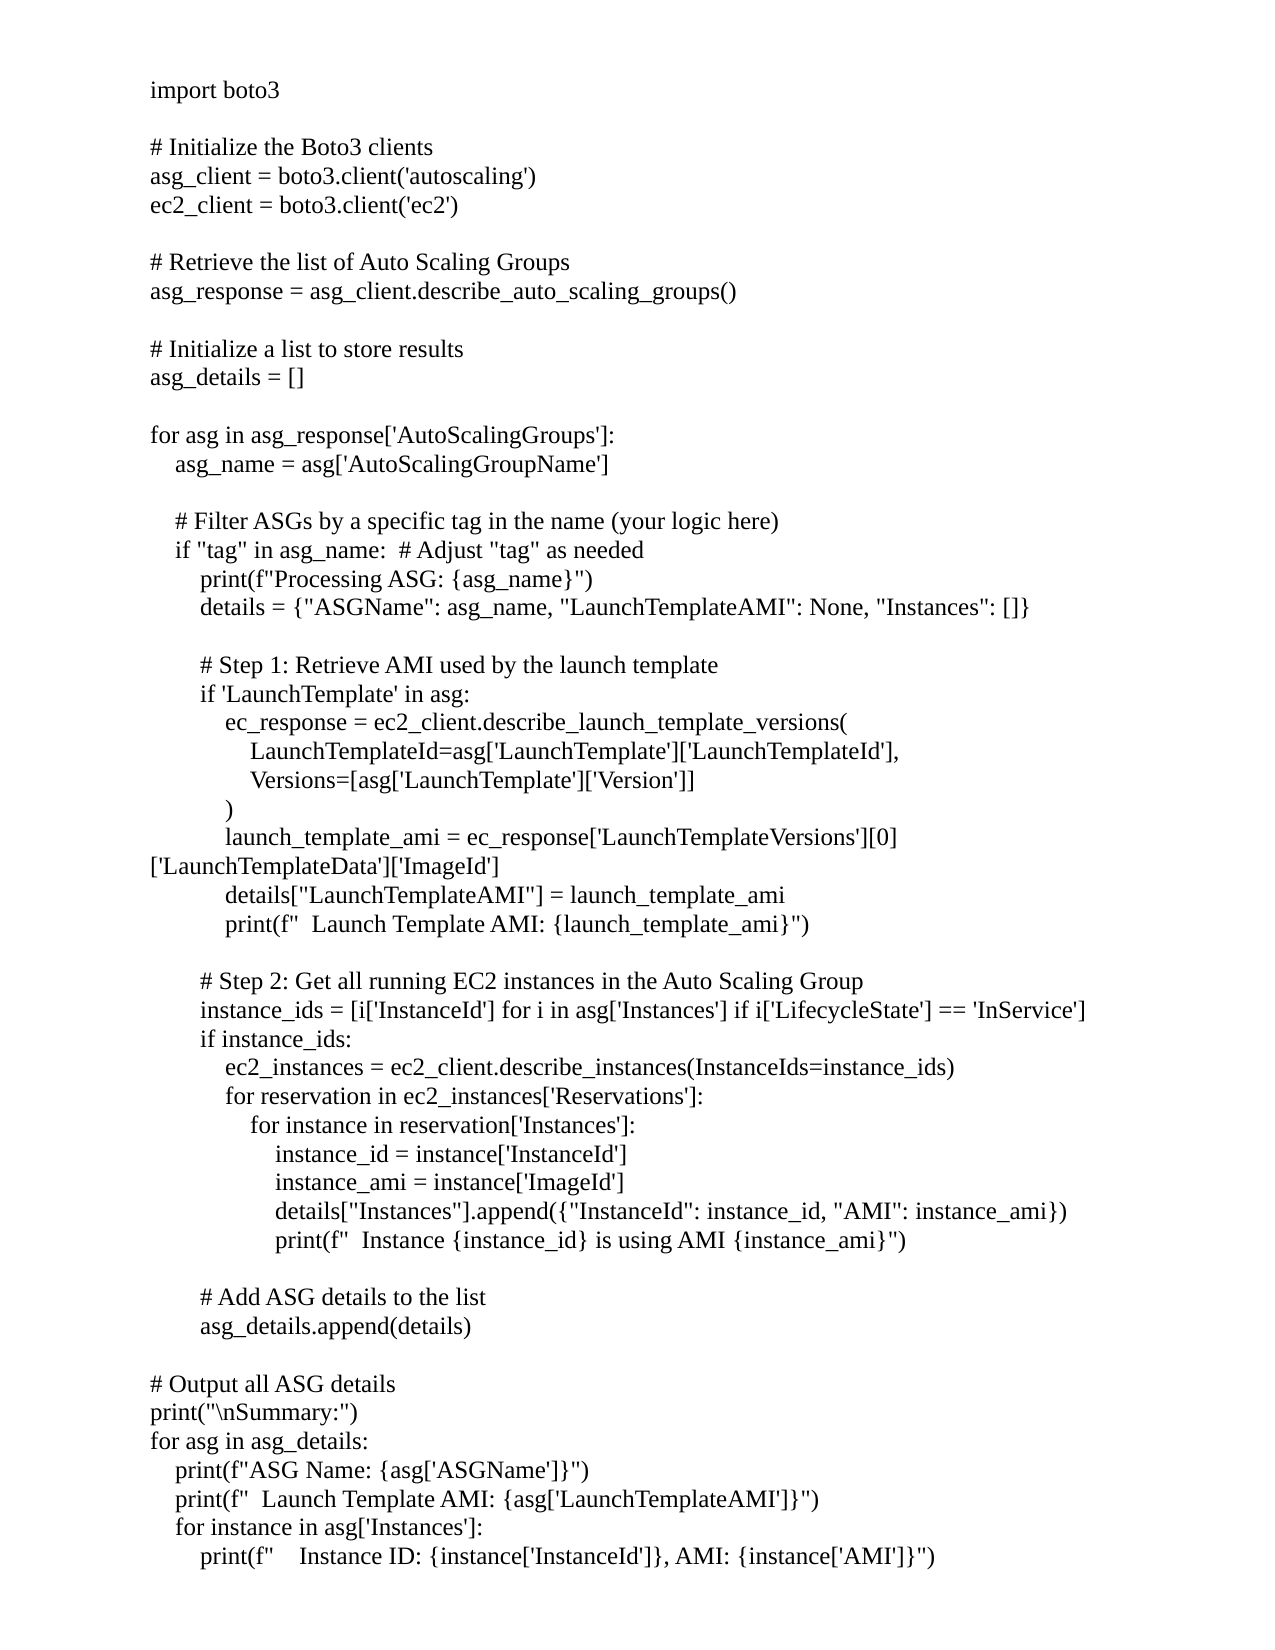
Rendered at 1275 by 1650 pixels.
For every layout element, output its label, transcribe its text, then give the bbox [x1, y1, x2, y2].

text asg_details.append(details) [150, 1311, 1125, 1340]
text details["LaunchTemplateAMI"] = launch_template_ami [150, 880, 1125, 909]
text print(f" Launch Template AMI: {launch_template_ami}") [150, 909, 1125, 937]
text # Initialize a list to store results [150, 334, 1125, 362]
text for instance in asg['Instances']: [150, 1512, 1125, 1541]
text # Output all ASG details [150, 1369, 1125, 1397]
text for asg in asg_details: [150, 1426, 1125, 1455]
text for instance in reservation['Instances']: [150, 1110, 1125, 1139]
text print(f"Processing ASG: {asg_name}") [150, 564, 1125, 592]
text for asg in asg_response['AutoScalingGroups']: [150, 420, 1125, 449]
text print(f" Instance {instance_id} is using AMI {instance_ami}") [150, 1225, 1125, 1254]
text print(f" Launch Template AMI: {asg['LaunchTemplateAMI']}") [150, 1484, 1125, 1512]
text # Add ASG details to the list [150, 1282, 1125, 1311]
text asg_client = boto3.client('autoscaling') [150, 161, 1125, 190]
text print("\nSummary:") [150, 1397, 1125, 1426]
text # Initialize the Boto3 clients [150, 132, 1125, 161]
text asg_response = asg_client.describe_auto_scaling_groups() [150, 276, 1125, 305]
text details = {"ASGName": asg_name, "LaunchTemplateAMI": None, "Instances": []} [150, 592, 1125, 621]
text print(f" Instance ID: {instance['InstanceId']}, AMI: {instance['AMI']}") [150, 1541, 1125, 1570]
text launch_template_ami = ec_response['LaunchTemplateVersions'][0]['LaunchTemplateData']['ImageId'] [150, 822, 1125, 880]
text if "tag" in asg_name: # Adjust "tag" as needed [150, 535, 1125, 564]
text ec_response = ec2_client.describe_launch_template_versions( [150, 707, 1125, 736]
text # Step 2: Get all running EC2 instances in the Auto Scaling Group [150, 966, 1125, 995]
text details["Instances"].append({"InstanceId": instance_id, "AMI": instance_ami}) [150, 1196, 1125, 1225]
text instance_ids = [i['InstanceId'] for i in asg['Instances'] if i['LifecycleState'] == 'InService'] [150, 995, 1125, 1024]
text for reservation in ec2_instances['Reservations']: [150, 1081, 1125, 1110]
text asg_name = asg['AutoScalingGroupName'] [150, 449, 1125, 477]
text print(f"ASG Name: {asg['ASGName']}") [150, 1455, 1125, 1484]
text asg_details = [] [150, 362, 1125, 391]
text if instance_ids: [150, 1024, 1125, 1052]
text # Step 1: Retrieve AMI used by the launch template [150, 650, 1125, 679]
text instance_ami = instance['ImageId'] [150, 1167, 1125, 1196]
text import boto3 [150, 75, 1125, 104]
text ec2_client = boto3.client('ec2') [150, 190, 1125, 219]
text if 'LaunchTemplate' in asg: [150, 679, 1125, 707]
text Versions=[asg['LaunchTemplate']['Version']] [150, 765, 1125, 794]
text # Retrieve the list of Auto Scaling Groups [150, 247, 1125, 276]
text LaunchTemplateId=asg['LaunchTemplate']['LaunchTemplateId'], [150, 736, 1125, 765]
text ec2_instances = ec2_client.describe_instances(InstanceIds=instance_ids) [150, 1052, 1125, 1081]
text # Filter ASGs by a specific tag in the name (your logic here) [150, 506, 1125, 535]
text ) [150, 794, 1125, 822]
text instance_id = instance['InstanceId'] [150, 1139, 1125, 1167]
